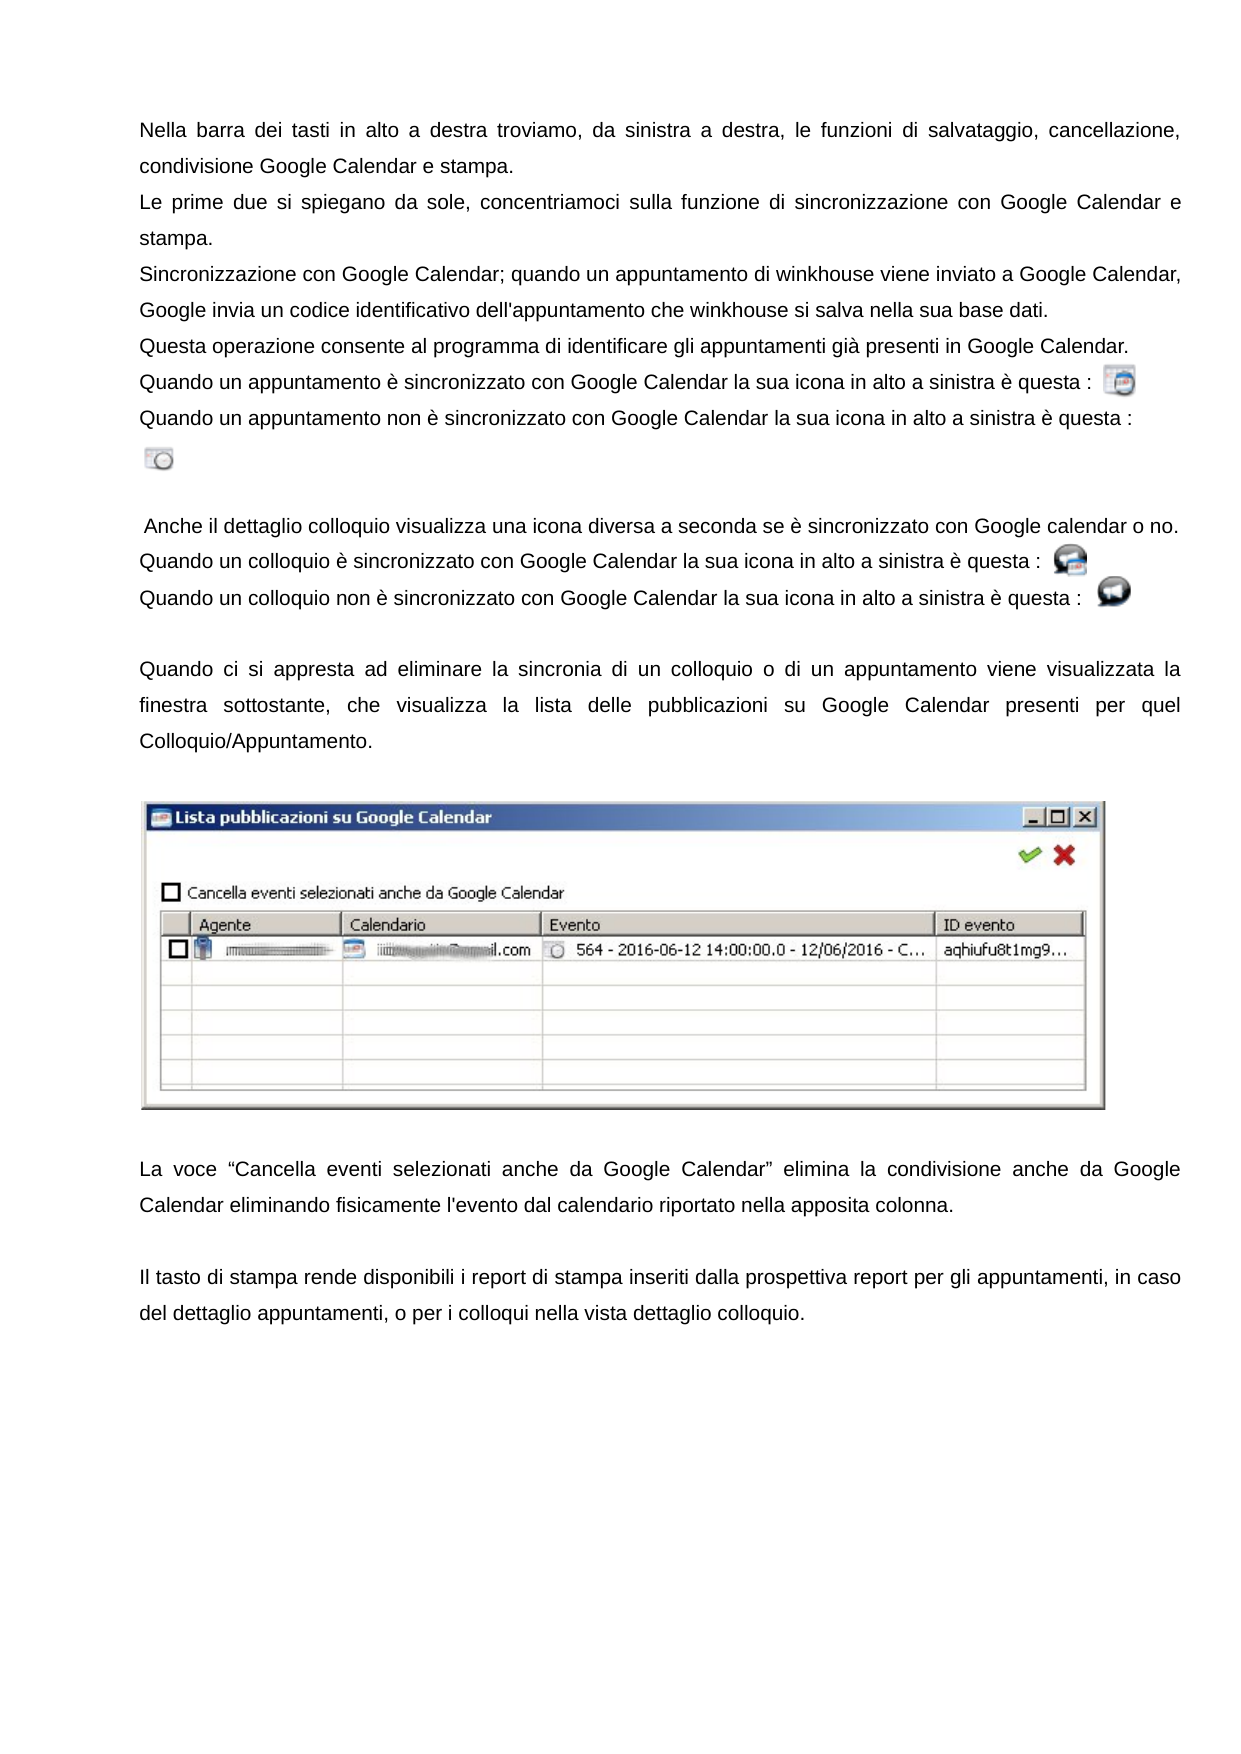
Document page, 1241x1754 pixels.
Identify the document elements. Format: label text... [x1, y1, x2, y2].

text Anche il dettaglio colloquio visualizza una icona diversa a seconda se è sincronizzato con Google calendar o no. [144, 513, 1183, 537]
picture [1102, 358, 1137, 399]
text Le prime due si spiegano da sole, concentriamoci sulla funzione di sincronizzazione con Google Calendar e stampa. [139, 190, 1183, 250]
text [1087, 549, 1183, 573]
picture [1097, 576, 1131, 610]
text Nella barra dei tasti in alto a destra troviamo, da sinistra a destra, le funzioni di salvataggio, cancellazione, condivisione Google Calendar e stampa. [139, 118, 1183, 178]
picture [1053, 543, 1087, 577]
picture [141, 801, 1106, 1110]
text Sincronizzazione con Google Calendar; quando un appuntamento di winkhouse viene inviato a Google Calendar, Google invia un codice identificativo dell'appuntamento che winkhouse si salva nella sua base dati. [139, 262, 1183, 322]
text Quando un colloquio non è sincronizzato con Google Calendar la sua icona in alto a sinistra è questa : [139, 585, 1097, 609]
picture [143, 443, 174, 472]
text Quando un appuntamento è sincronizzato con Google Calendar la sua icona in alto a sinistra è questa : [139, 370, 1102, 394]
text Quando ci si appresta ad eliminare la sincronia di un colloquio o di un appuntamento viene visualizzata la finestra sottostante, che visualizza la lista delle pubblicazioni su Google Calendar presenti per quel Colloquio/Appuntamento. [139, 657, 1183, 753]
text La voce “Cancella eventi selezionati anche da Google Calendar” elimina la condivisione anche da Google Calendar eliminando fisicamente l'evento dal calendario riportato nella apposita colonna. [139, 1157, 1183, 1217]
text Quando un appuntamento non è sincronizzato con Google Calendar la sua icona in alto a sinistra è questa : [139, 406, 1183, 429]
text Il tasto di stampa rende disponibili i report di stampa inseriti dalla prospettiva report per gli appuntamenti, in caso del dettaglio appuntamenti, o per i colloqui nella vista dettaglio colloquio. [139, 1265, 1183, 1325]
text Questa operazione consente al programma di identificare gli appuntamenti già presenti in Google Calendar. [139, 334, 1183, 358]
text Quando un colloquio è sincronizzato con Google Calendar la sua icona in alto a sinistra è questa : [139, 549, 1053, 573]
